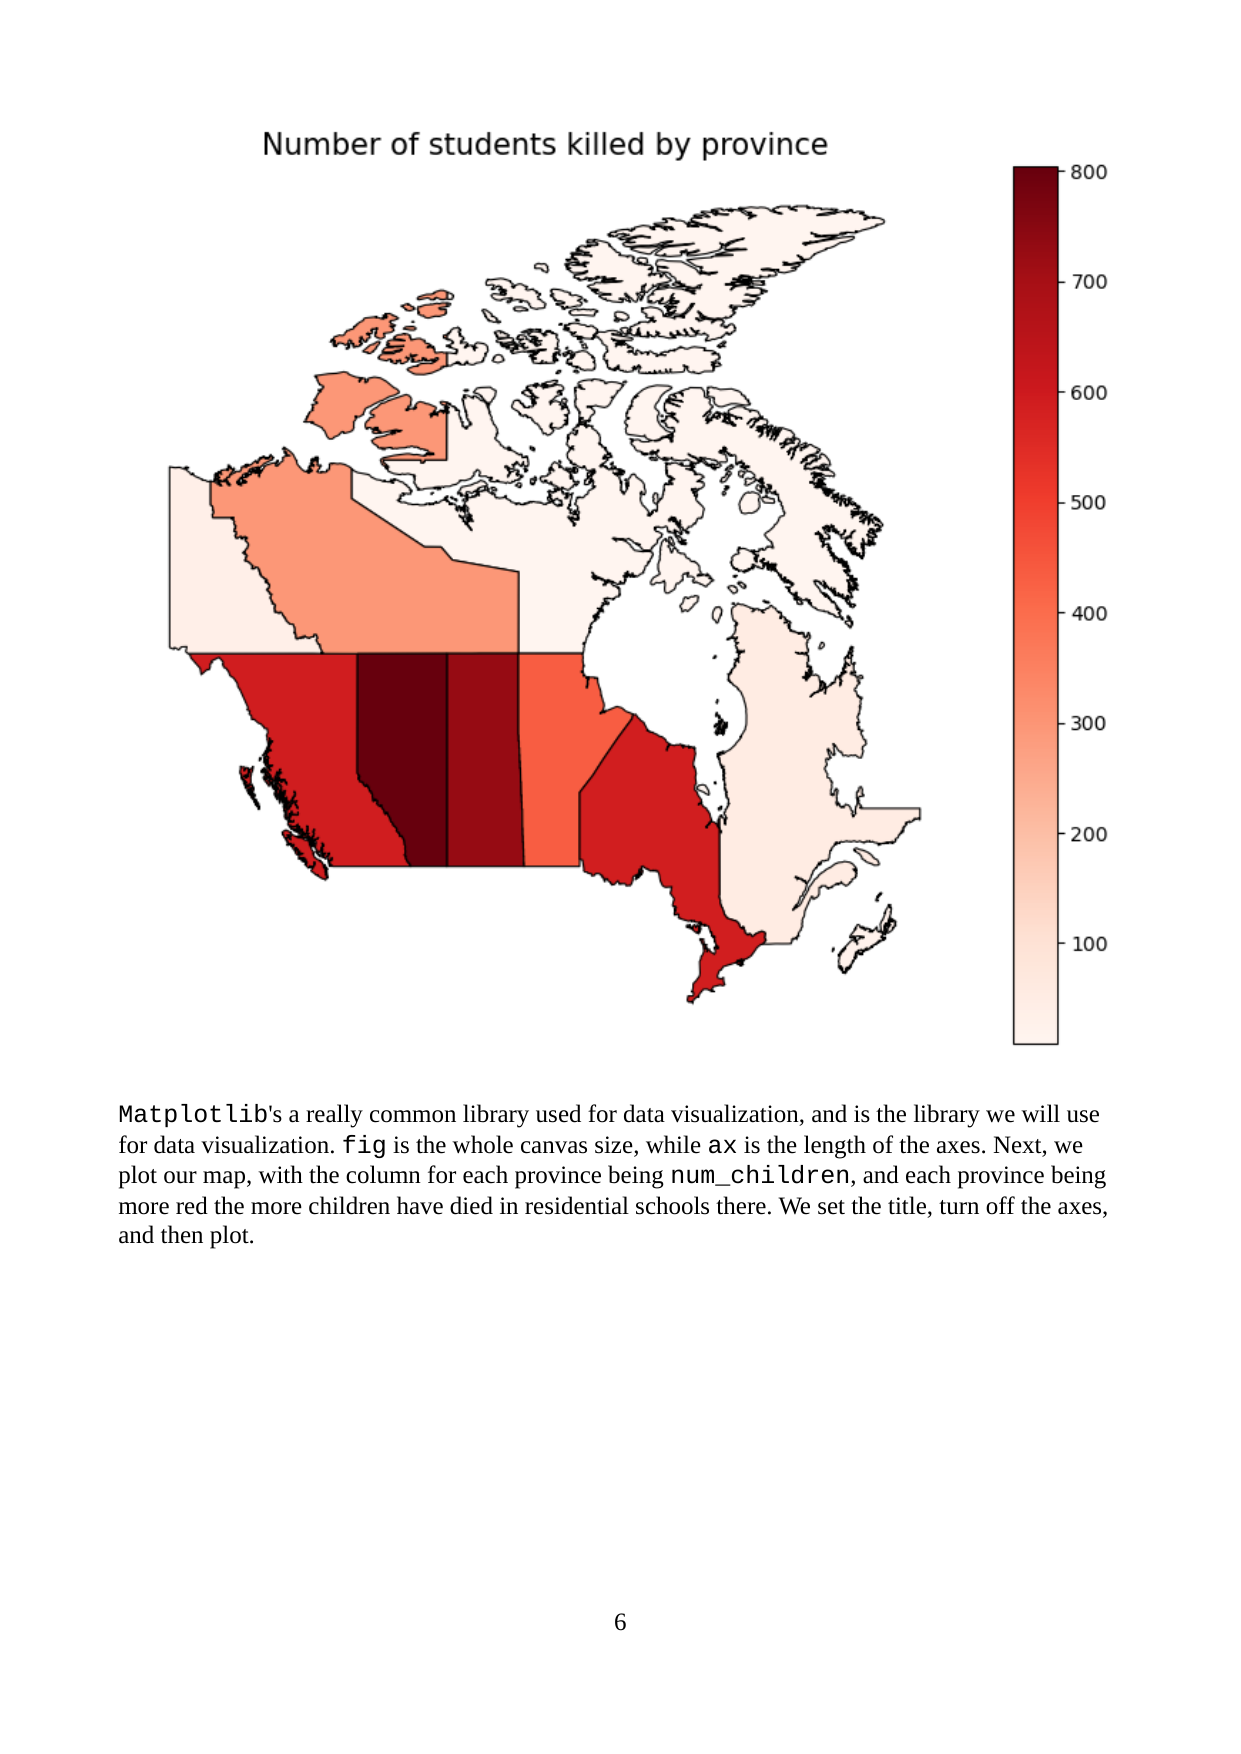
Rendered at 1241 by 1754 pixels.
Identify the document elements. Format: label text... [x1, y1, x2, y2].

text Matplotlib's a really common library used for data visualization, and is the library we will use for data visualization. fig is the whole canvas size, while ax is the length of the axes. Next, we plot our map, with the column for each province being num_children, and each province being more red the more children have died in residential schools there. We set the title, turn off the axes, and then plot. [118, 1099, 1122, 1249]
